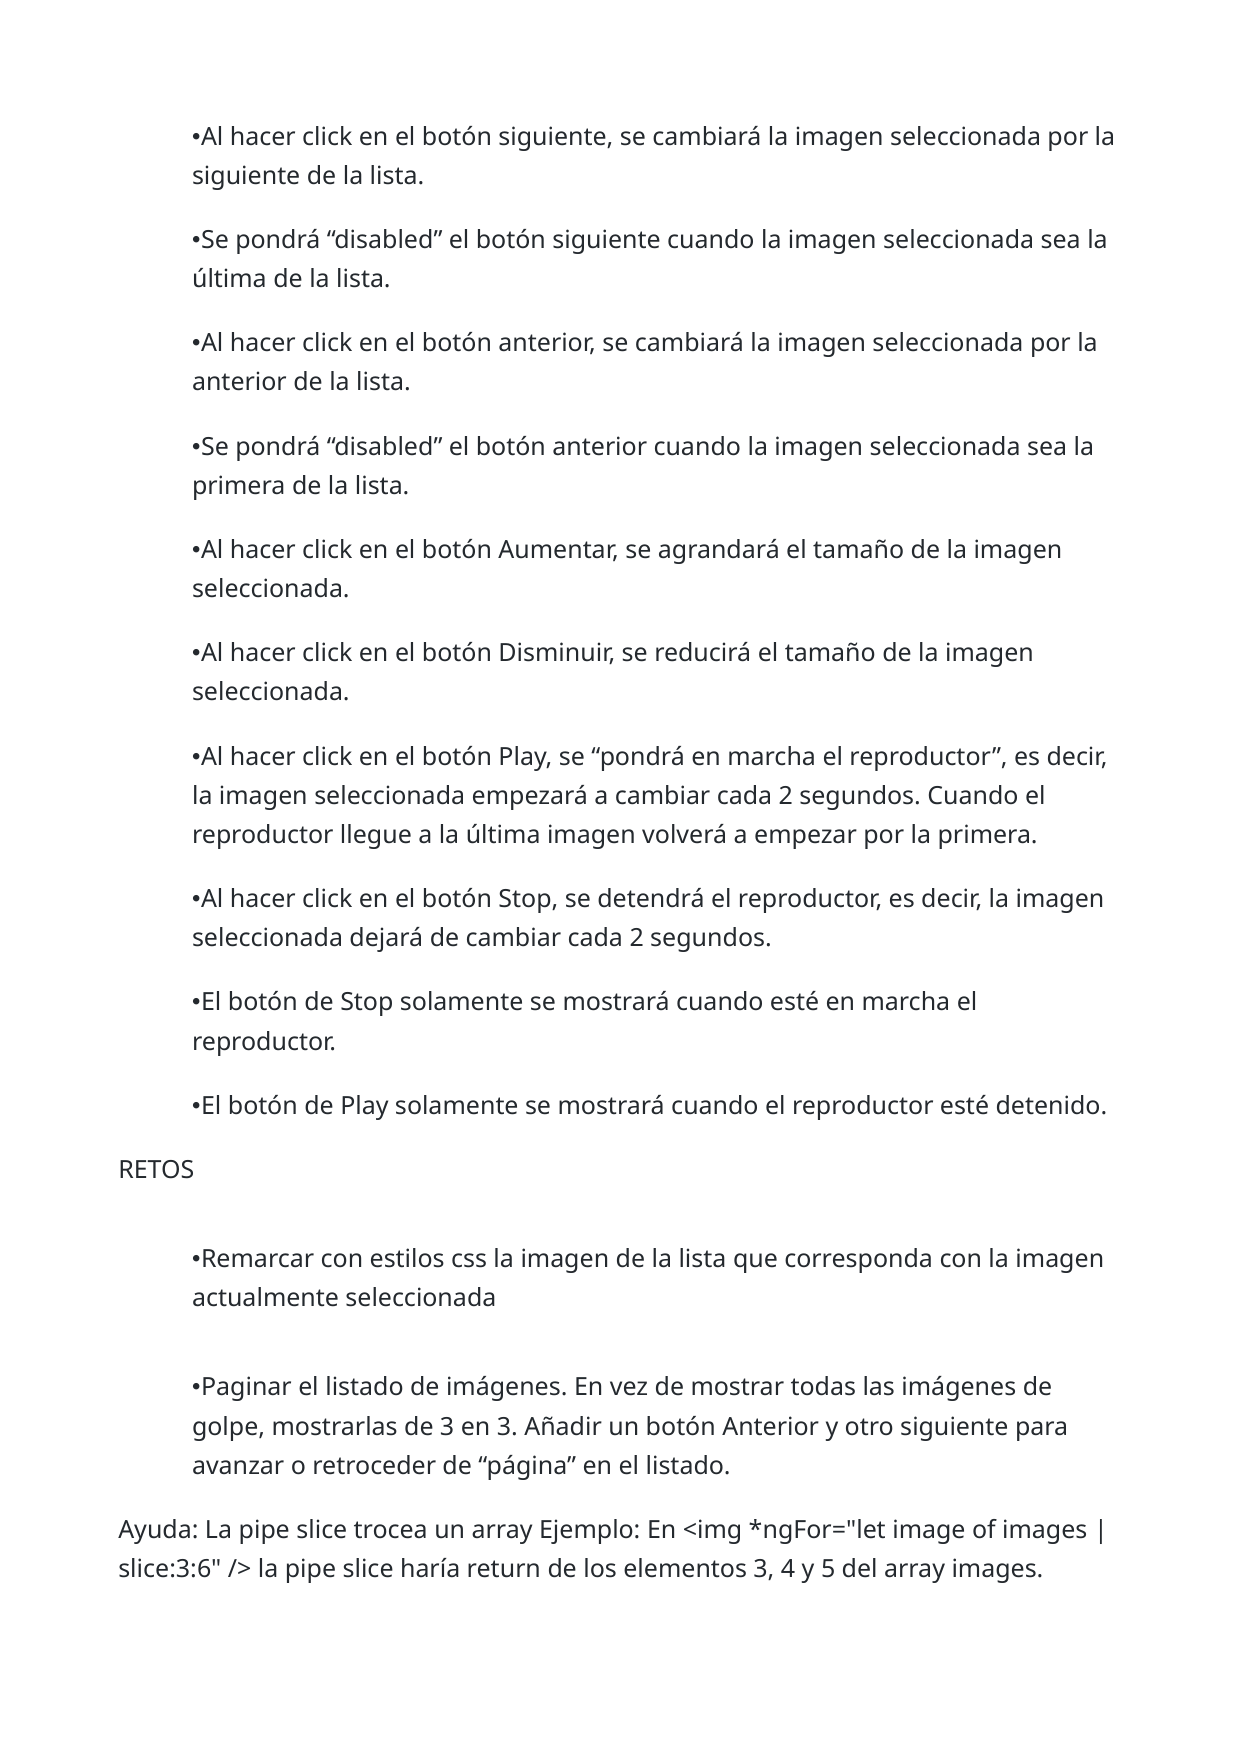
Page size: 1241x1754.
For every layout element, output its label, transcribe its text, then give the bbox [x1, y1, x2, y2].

text Ayuda: La pipe slice trocea un array Ejemplo: En <img *ngFor="let image of images | slice:3:6" /> la pipe slice haría return de los elementos 3, 4 y 5 del array images. [118, 1511, 1122, 1585]
list Remarcar con estilos css la imagen de la lista que corresponda con la imagen actualmente seleccionada [118, 1241, 1122, 1314]
list Al hacer click en el botón siguiente, se cambiará la imagen seleccionada por la siguiente de la lista. [118, 118, 1122, 191]
list Al hacer click en el botón anterior, se cambiará la imagen seleccionada por la anterior de la lista. [118, 325, 1122, 398]
list Al hacer click en el botón Aumentar, se agrandará el tamaño de la imagen seleccionada. [118, 531, 1122, 605]
list Se pondrá “disabled” el botón siguiente cuando la imagen seleccionada sea la última de la lista. [118, 221, 1122, 295]
list Al hacer click en el botón Play, se “pondrá en marcha el reproductor”, es decir, la imagen seleccionada empezará a cambiar cada 2 segundos. Cuando el reproductor llegue a la última imagen volverá a empezar por la primera. [118, 738, 1122, 851]
list El botón de Stop solamente se mostrará cuando esté en marcha el reproductor. [118, 984, 1122, 1057]
list Al hacer click en el botón Stop, se detendrá el reproductor, es decir, la imagen seleccionada dejará de cambiar cada 2 segundos. [118, 881, 1122, 954]
list Se pondrá “disabled” el botón anterior cuando la imagen seleccionada sea la primera de la lista. [118, 428, 1122, 501]
text RETOS [118, 1151, 1122, 1186]
list Al hacer click en el botón Disminuir, se reducirá el tamaño de la imagen seleccionada. [118, 635, 1122, 708]
list El botón de Play solamente se mostrará cuando el reproductor esté detenido. [118, 1087, 1122, 1121]
list Paginar el listado de imágenes. En vez de mostrar todas las imágenes de golpe, mostrarlas de 3 en 3. Añadir un botón Anterior y otro siguiente para avanzar o retroceder de “página” en el listado. [118, 1369, 1122, 1481]
